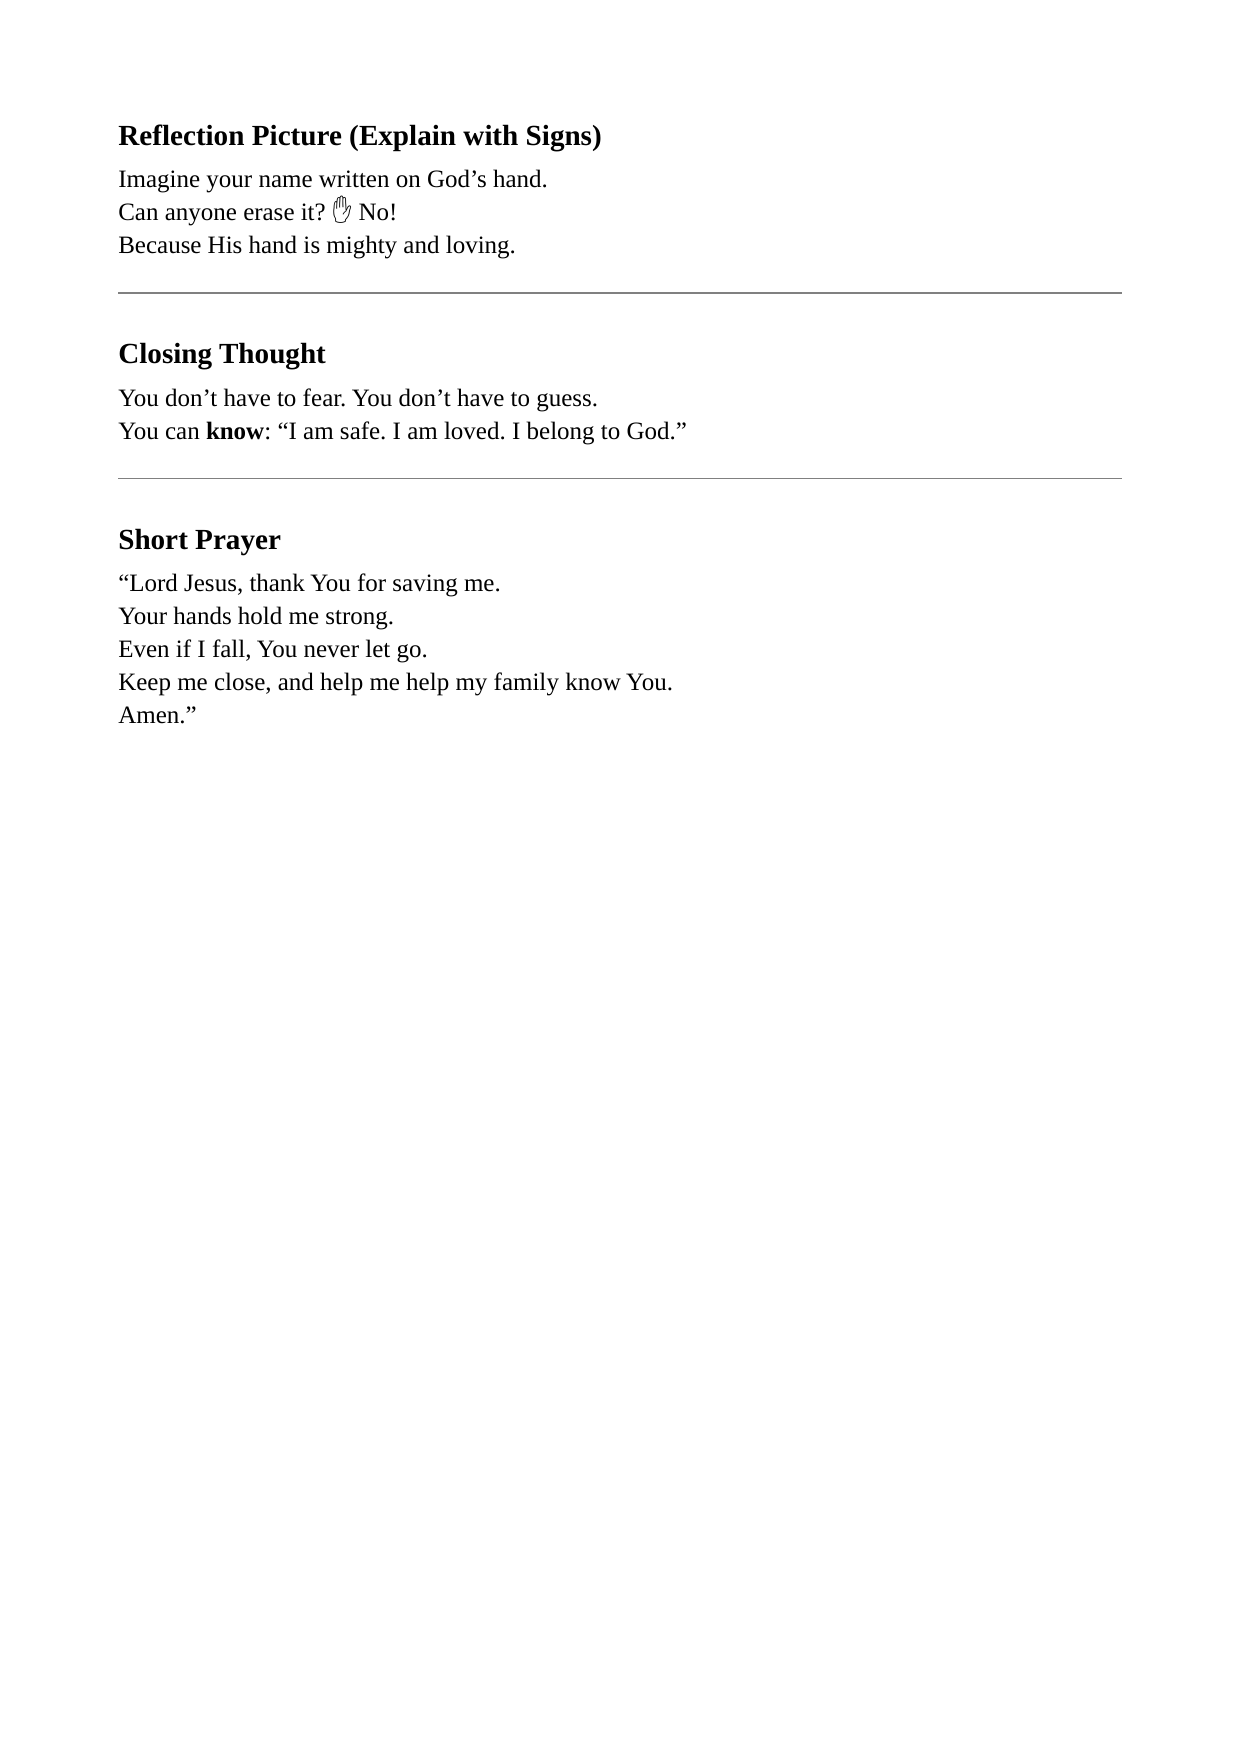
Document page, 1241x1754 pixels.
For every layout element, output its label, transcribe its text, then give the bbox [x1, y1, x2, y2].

text Imagine your name written on God’s hand. Can anyone erase it? ✋ No! Because His hand is mighty and loving. [118, 164, 1122, 259]
subtitle Reflection Picture (Explain with Signs) [118, 118, 1122, 152]
subtitle Closing Thought [118, 337, 1122, 370]
text “Lord Jesus, thank You for saving me. Your hands hold me strong. Even if I fall, You never let go. Keep me close, and help me help my family know You. Amen.” [118, 568, 1122, 729]
subtitle Short Prayer [118, 522, 1122, 556]
text You don’t have to fear. You don’t have to guess. You can know: “I am safe. I am loved. I belong to God.” [118, 383, 1122, 444]
